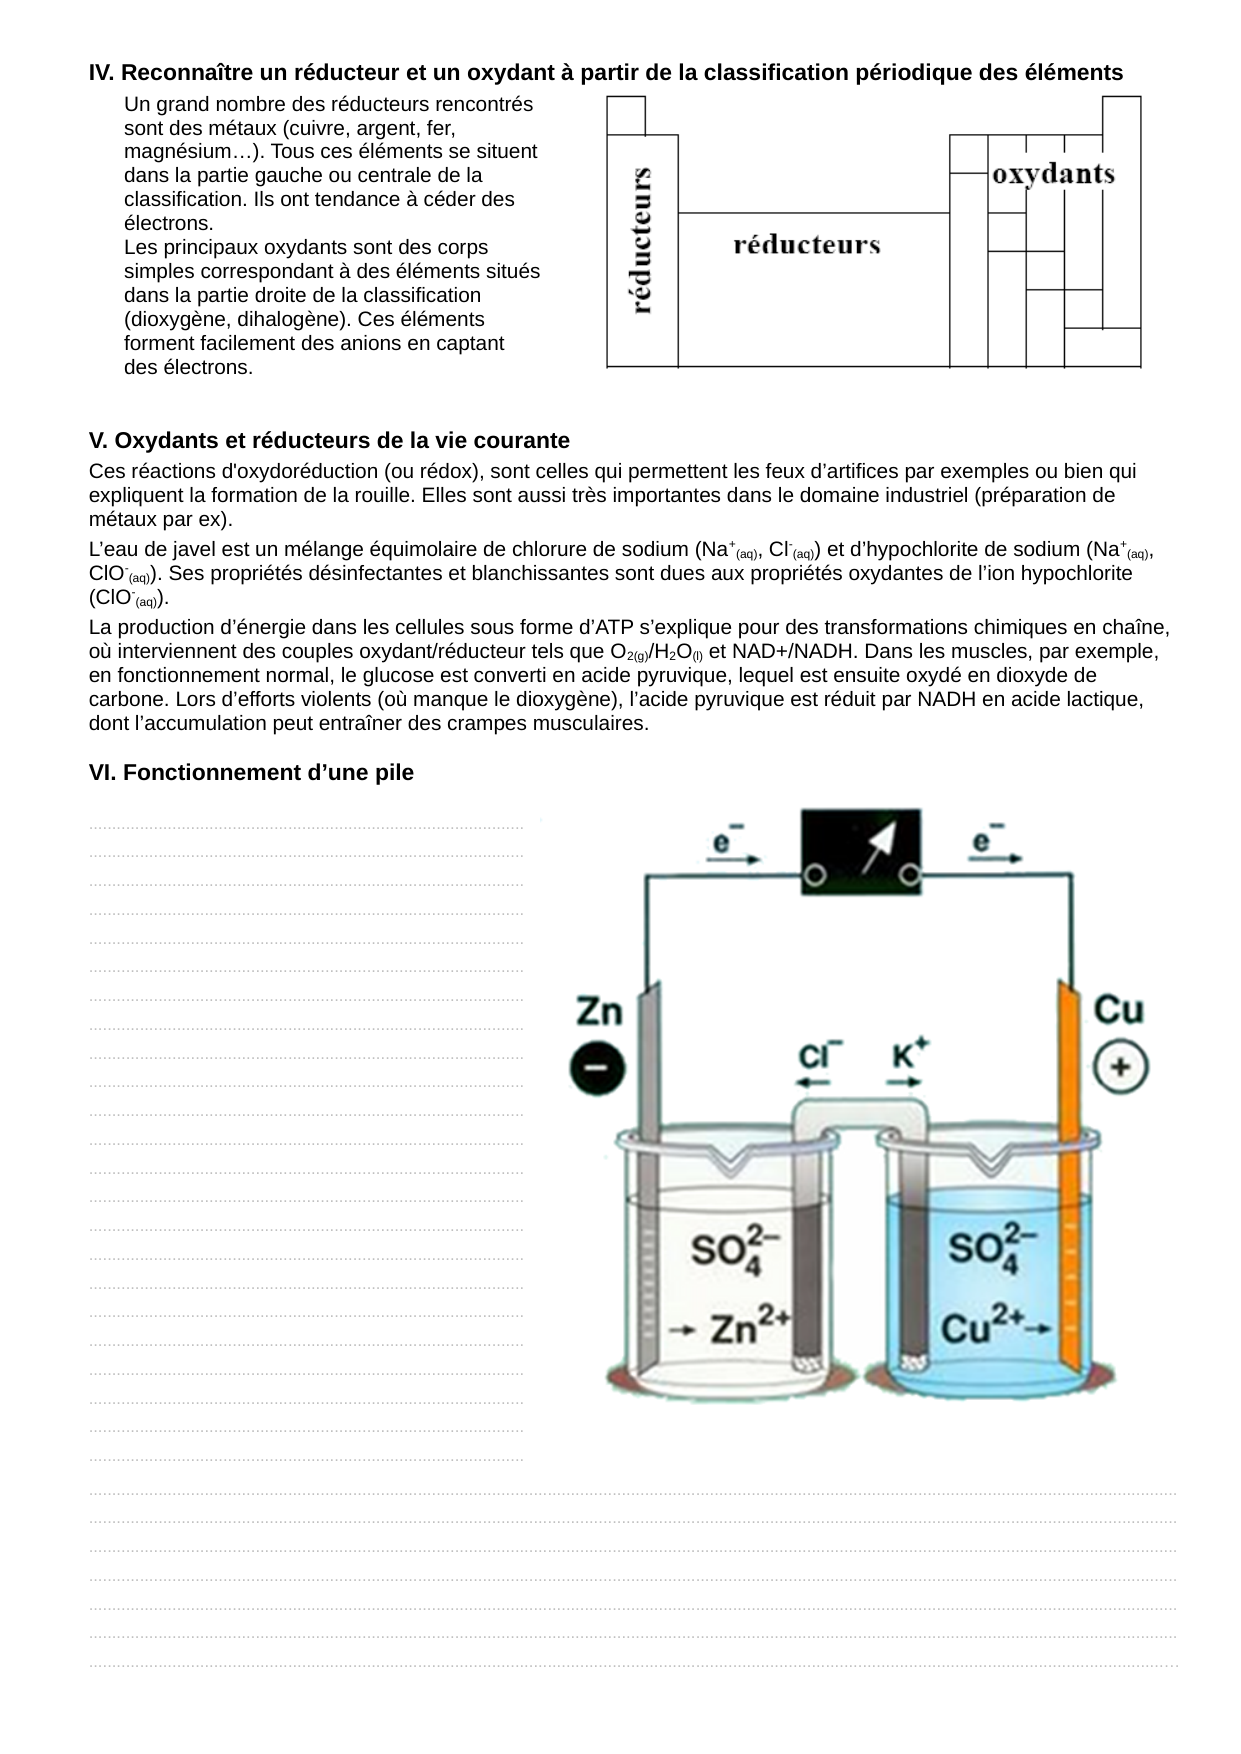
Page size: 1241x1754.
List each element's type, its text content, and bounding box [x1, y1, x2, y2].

text Les principaux oxydants sont des corps simples correspondant à des éléments situés dans la partie droite de la classification (dioxygène, dihalogène). Ces éléments forment facilement des anions en captant des électrons. [124, 235, 1181, 379]
picture [540, 784, 1162, 1451]
text Ces réactions d'oxydoréduction (ou rédox), sont celles qui permettent les feux d’artifices par exemples ou bien qui expliquent la formation de la rouille. Elles sont aussi très importantes dans le domaine industriel (préparation de métaux par ex). [88, 459, 1181, 531]
text ........................................................................................................................................................................................................................................... [88, 1479, 1181, 1499]
text ........................................................................................................................................................................................................................................… [88, 1652, 1181, 1671]
text ........................................................................................................................................................................................................................................... [88, 1537, 1181, 1556]
text ........................................................................................................................................................................................................................................... [88, 1594, 1181, 1614]
text ........................................................................................................................................................................................................................................... [88, 1623, 1181, 1642]
text VI. Fonctionnement d’une pile [88, 758, 1181, 785]
table_header .............................................................................................. .............................................................................................. .............................................................................................. .............................................................................................. .............................................................................................. .............................................................................................. .............................................................................................. .............................................................................................. .............................................................................................. .............................................................................................. .............................................................................................. .............................................................................................. .............................................................................................. .............................................................................................. .............................................................................................. .............................................................................................. .............................................................................................. .............................................................................................. .............................................................................................. .............................................................................................. .............................................................................................. .............................................................................................. .............................................................................................. [89, 785, 540, 1465]
text V. Oxydants et réducteurs de la vie courante [88, 427, 1181, 453]
text ........................................................................................................................................................................................................................................... [88, 1566, 1181, 1585]
text Un grand nombre des réducteurs rencontrés sont des métaux (cuivre, argent, fer, magnésium…). Tous ces éléments se situent dans la partie gauche ou centrale de la classification. Ils ont tendance à céder des électrons. [124, 91, 600, 235]
text IV. Reconnaître un réducteur et un oxydant à partir de la classification périodique des éléments [88, 59, 1181, 85]
text ........................................................................................................................................................................................................................................... [88, 1508, 1181, 1527]
text [1145, 91, 1181, 235]
text L’eau de javel est un mélange équimolaire de chlorure de sodium (Na+(aq), Cl-(aq)) et d’hypochlorite de sodium (Na+(aq), ClO-(aq)). Ses propriétés désinfectantes et blanchissantes sont dues aux propriétés oxydantes de l’ion hypochlorite (ClO-(aq)). [88, 537, 1181, 609]
table_header [540, 785, 1181, 1465]
text La production d’énergie dans les cellules sous forme d’ATP s’explique pour des transformations chimiques en chaîne, où interviennent des couples oxydant/réducteur tels que O2(g)/H2O(l) et NAD+/NADH. Dans les muscles, par exemple, en fonctionnement normal, le glucose est converti en acide pyruvique, lequel est ensuite oxydé en dioxyde de carbone. Lors d’efforts violents (où manque le dioxygène), l’acide pyruvique est réduit par NADH en acide lactique, dont l’accumulation peut entraîner des crampes musculaires. [88, 615, 1181, 734]
